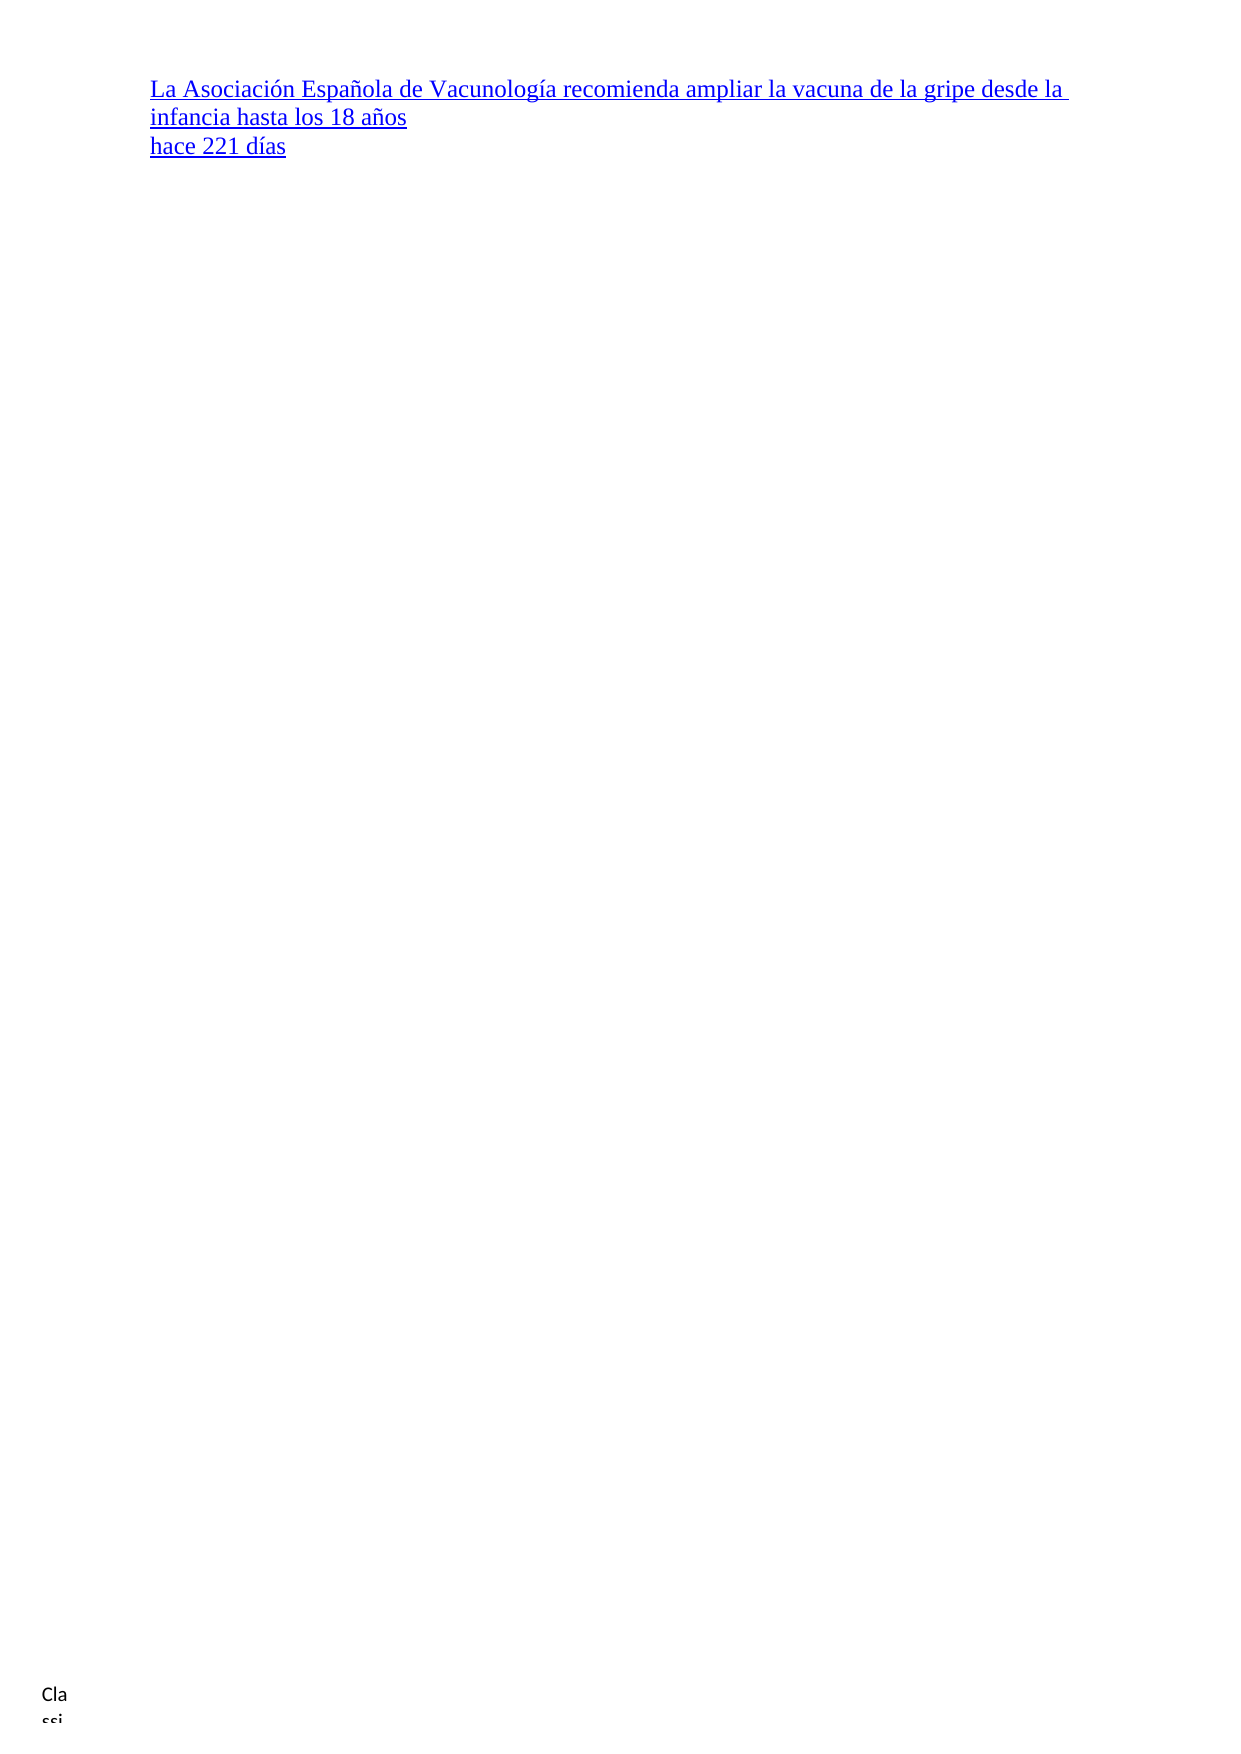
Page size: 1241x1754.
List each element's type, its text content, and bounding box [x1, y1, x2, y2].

text hace 221 días [150, 131, 1090, 160]
text La Asociación Española de Vacunología recomienda ampliar la vacuna de la gripe desde la infancia hasta los 18 años [150, 74, 1090, 131]
